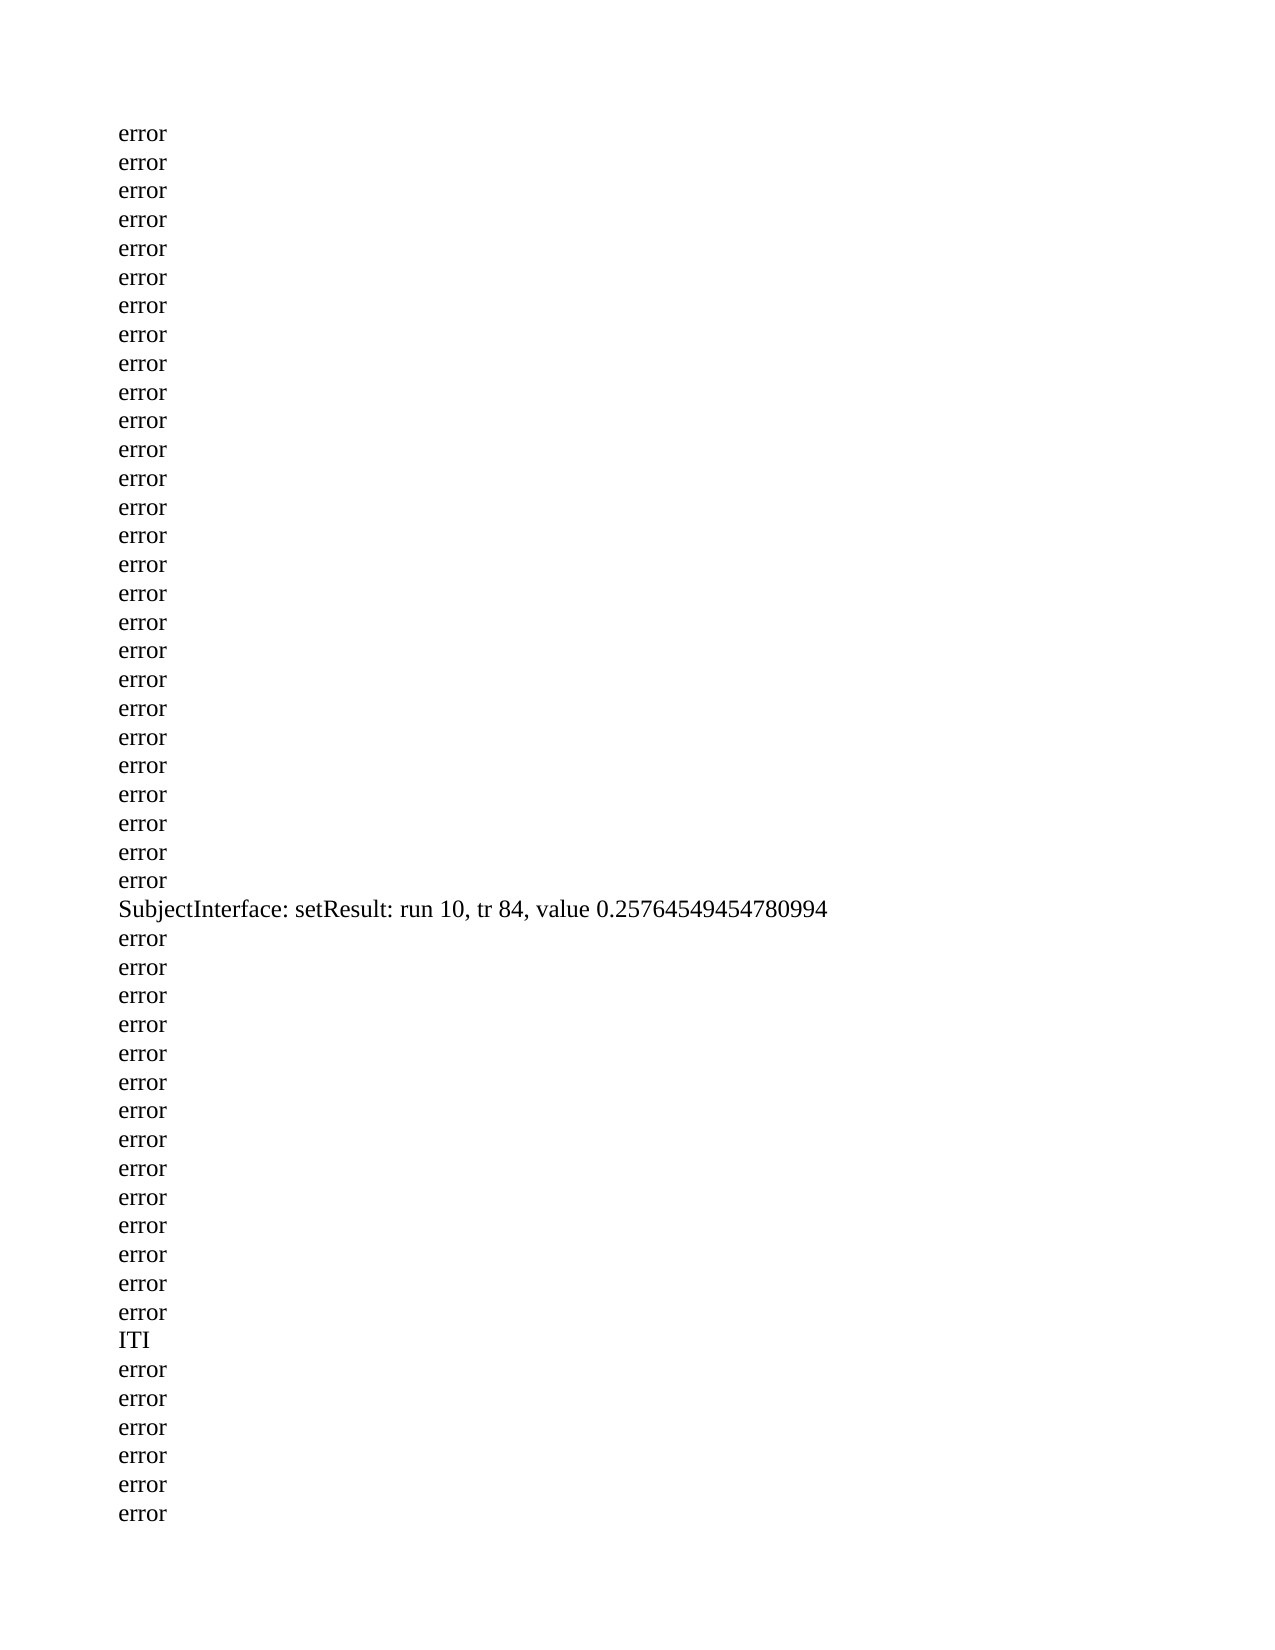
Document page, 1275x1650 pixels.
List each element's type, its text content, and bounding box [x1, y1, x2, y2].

text error [118, 981, 1157, 1009]
text error [118, 147, 1157, 176]
text error [118, 291, 1157, 319]
text error [118, 434, 1157, 463]
text error [118, 578, 1157, 607]
text error [118, 837, 1157, 866]
text error [118, 1009, 1157, 1038]
text error [118, 693, 1157, 722]
text error [118, 204, 1157, 233]
text error [118, 1498, 1157, 1527]
text error [118, 1268, 1157, 1297]
text error [118, 952, 1157, 981]
text error [118, 808, 1157, 837]
text error [118, 521, 1157, 549]
text error [118, 176, 1157, 204]
text error [118, 722, 1157, 751]
text error [118, 377, 1157, 406]
text error [118, 866, 1157, 894]
text error [118, 1153, 1157, 1182]
text error [118, 1469, 1157, 1498]
text error [118, 118, 1157, 147]
text error [118, 1239, 1157, 1268]
text error [118, 779, 1157, 808]
text error [118, 1412, 1157, 1441]
text SubjectInterface: setResult: run 10, tr 84, value 0.25764549454780994 [118, 894, 1157, 923]
text error [118, 1038, 1157, 1067]
text ITI [118, 1326, 1157, 1354]
text error [118, 549, 1157, 578]
text error [118, 1354, 1157, 1383]
text error [118, 348, 1157, 377]
text error [118, 1441, 1157, 1469]
text error [118, 1124, 1157, 1153]
text error [118, 1383, 1157, 1412]
text error [118, 406, 1157, 434]
text error [118, 492, 1157, 521]
text error [118, 923, 1157, 952]
text error [118, 1182, 1157, 1211]
text error [118, 463, 1157, 492]
text error [118, 636, 1157, 664]
text error [118, 607, 1157, 636]
text error [118, 233, 1157, 262]
text error [118, 1211, 1157, 1239]
text error [118, 664, 1157, 693]
text error [118, 1297, 1157, 1326]
text error [118, 751, 1157, 779]
text error [118, 1096, 1157, 1124]
text error [118, 1067, 1157, 1096]
text error [118, 319, 1157, 348]
text error [118, 262, 1157, 291]
